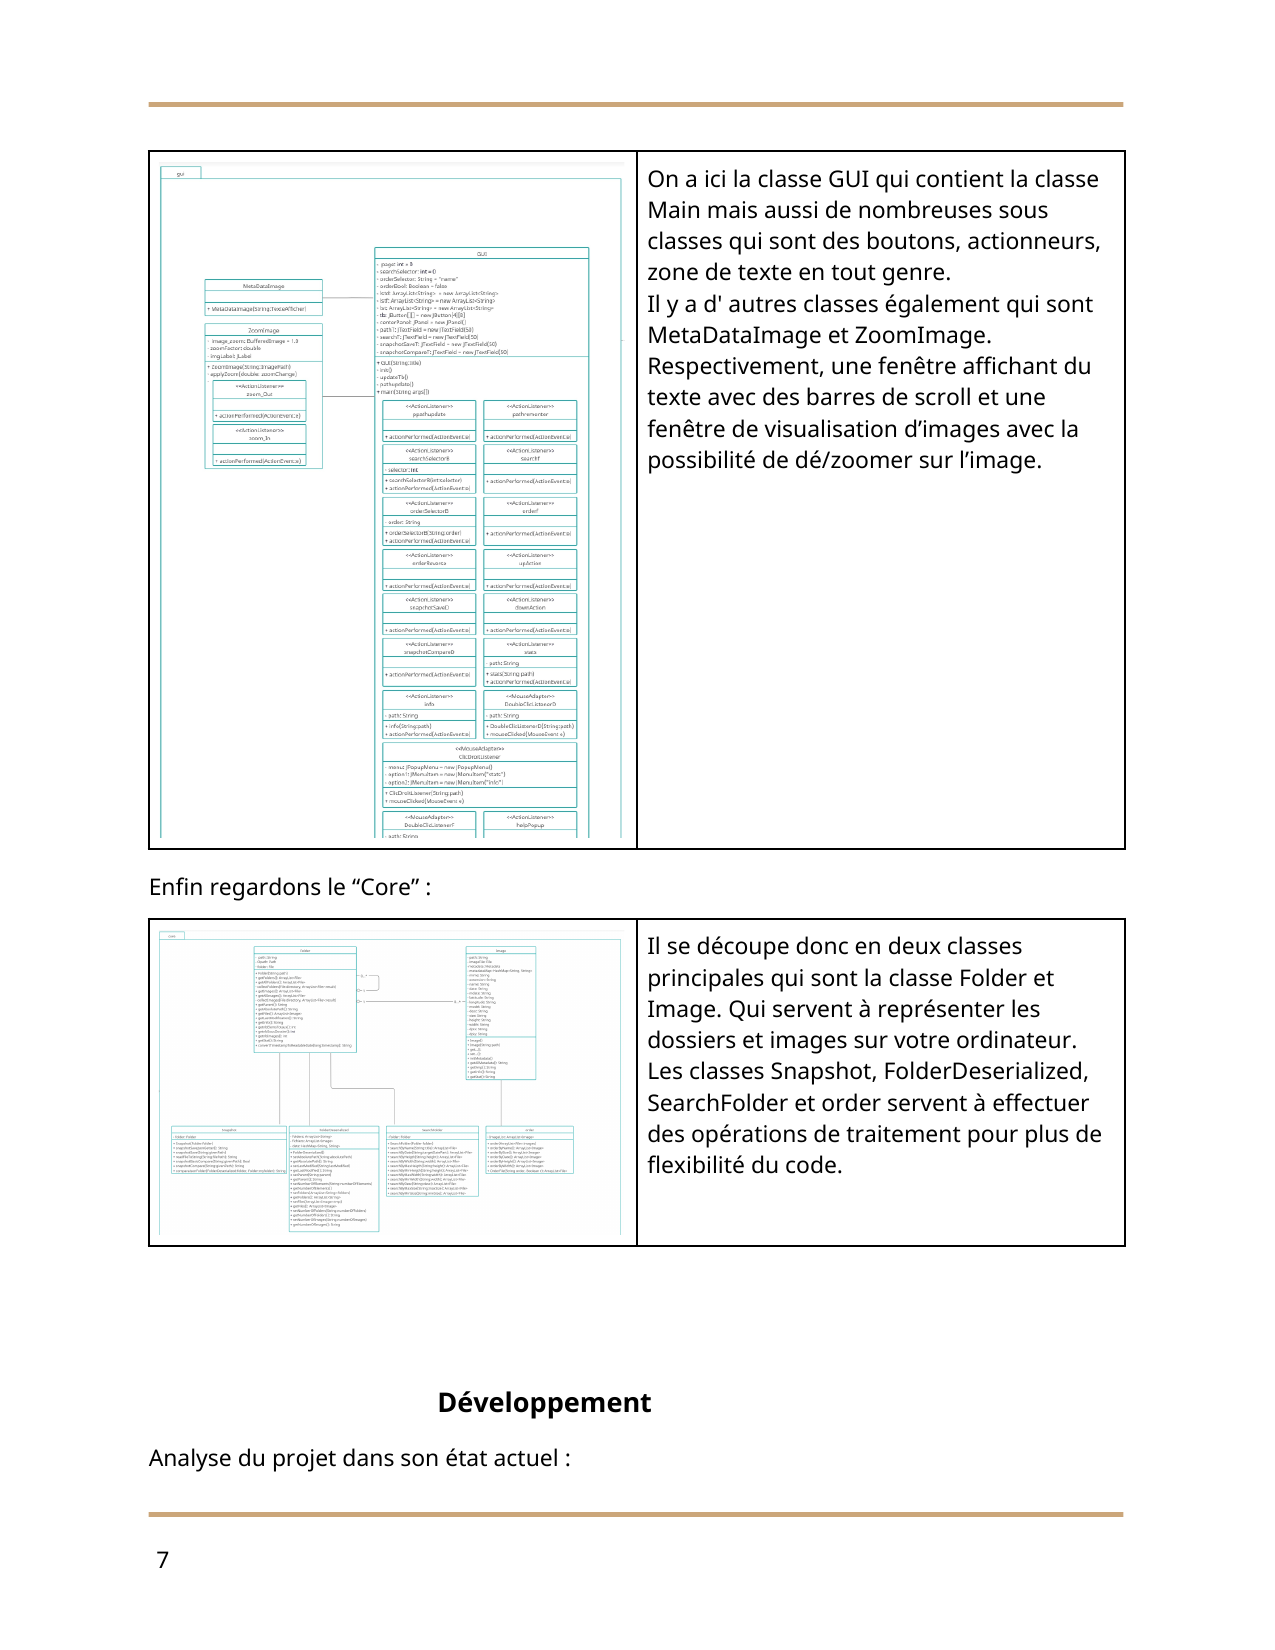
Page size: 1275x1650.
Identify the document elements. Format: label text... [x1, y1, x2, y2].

picture [148, 1512, 1124, 1517]
text Analyse du projet dans son état actuel : [148, 1441, 1125, 1473]
picture [148, 102, 1124, 107]
table_header Il se découpe donc en deux classes principales qui sont la classe Folder et Image. Qui servent à représenter les dossiers et images sur votre ordinateur. Les classes Snapshot, FolderDeserialized, SearchFolder et order servent à effectuer des opérations de traitement pour plus de flexibilité du code. [638, 920, 1124, 1245]
text Enfin regardons le “Core” : [148, 871, 1125, 902]
picture [158, 930, 625, 1235]
table_header [150, 152, 636, 848]
table_header [150, 920, 636, 1245]
subtitle Développement [150, 1384, 939, 1421]
picture [158, 162, 625, 838]
table_header On a ici la classe GUI qui contient la classe Main mais aussi de nombreuses sous classes qui sont des boutons, actionneurs, zone de texte en tout genre. Il y a d' autres classes également qui sont MetaDataImage et ZoomImage. Respectivement, une fenêtre affichant du texte avec des barres de scroll et une fenêtre de visualisation d’images avec la possibilité de dé/zoomer sur l’image. [638, 152, 1124, 848]
